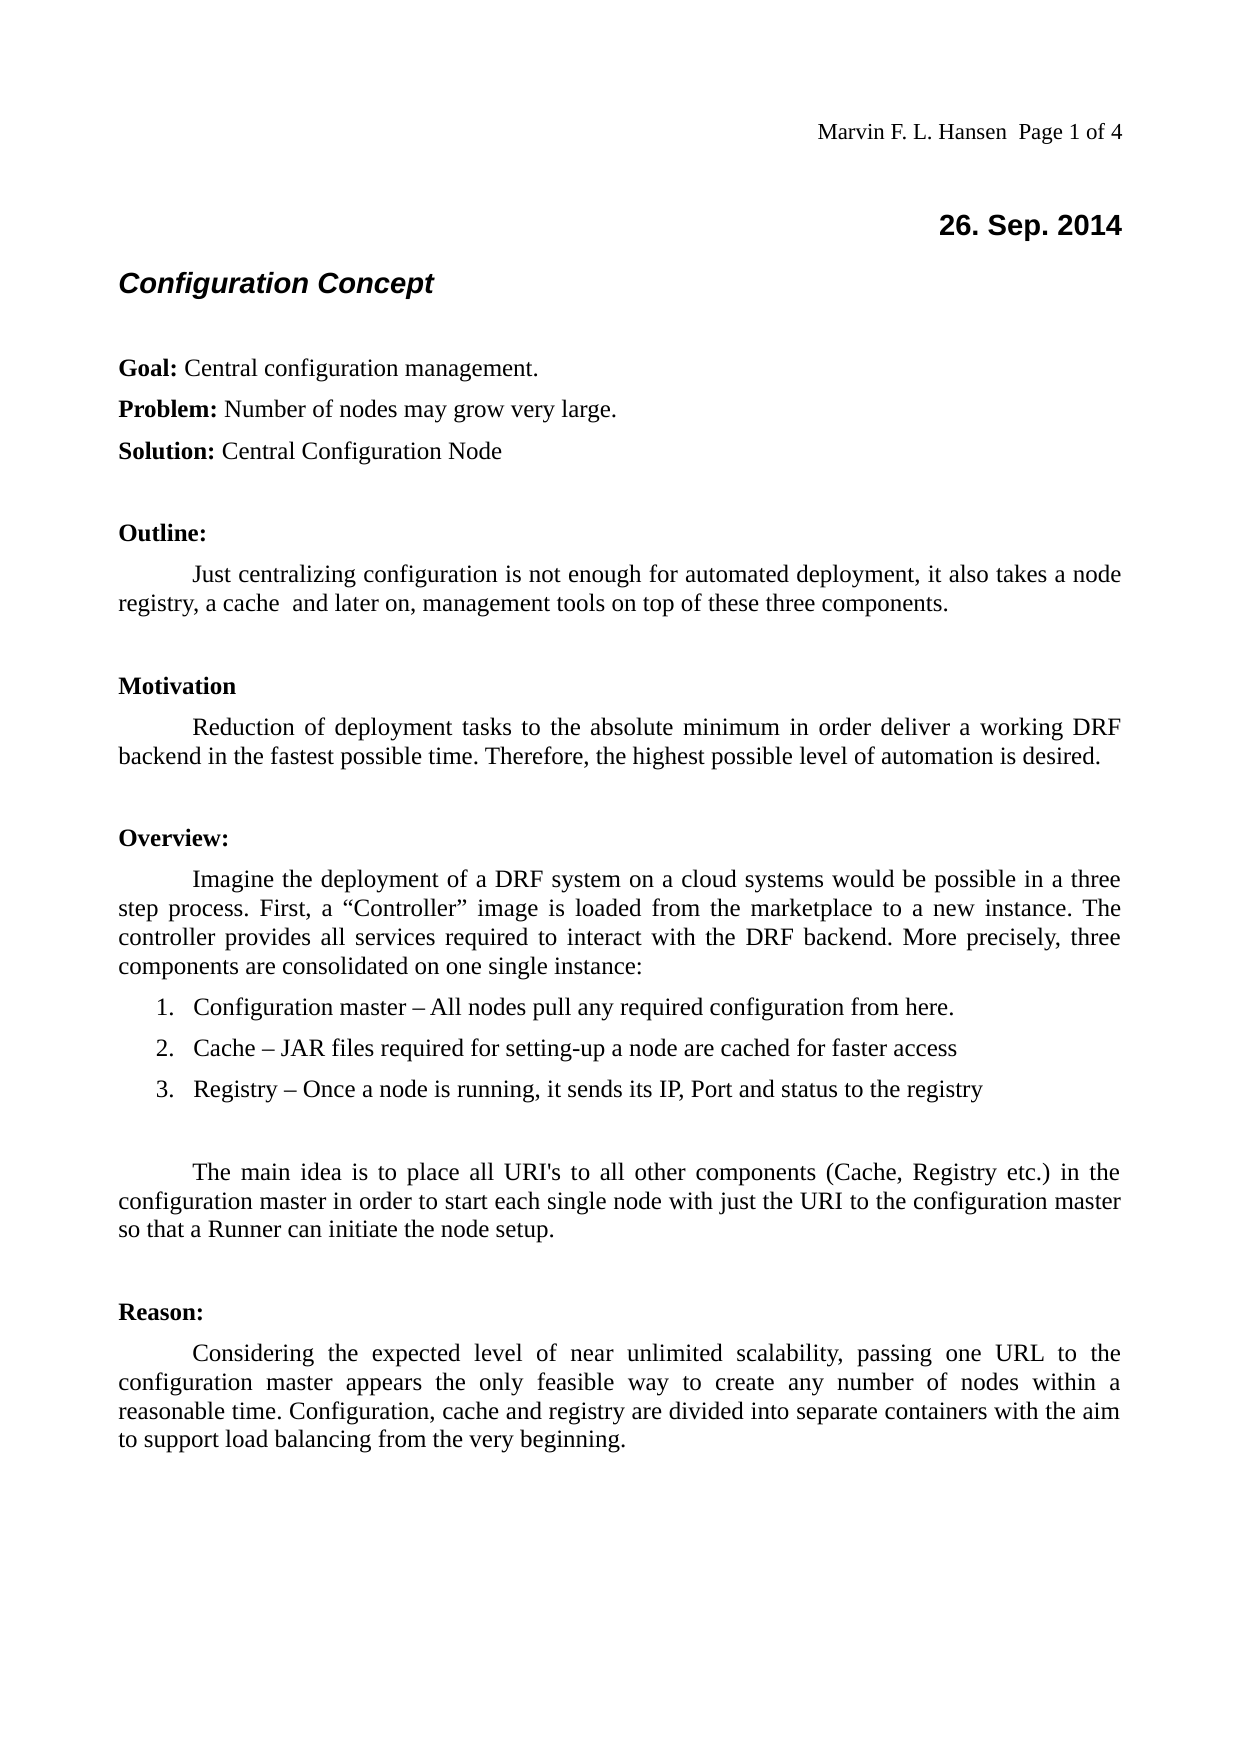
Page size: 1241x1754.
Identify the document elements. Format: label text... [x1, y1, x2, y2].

list Configuration master – All nodes pull any required configuration from here. [156, 992, 1122, 1021]
text Reason: [118, 1297, 1122, 1326]
text Solution: Central Configuration Node [118, 436, 1122, 464]
text 26. Sep. 2014 [118, 207, 1122, 241]
text Problem: Number of nodes may grow very large. [118, 394, 1122, 423]
text Imagine the deployment of a DRF system on a cloud systems would be possible in a three step process. First, a “Controller” image is loaded from the marketplace to a new instance. The controller provides all services required to interact with the DRF backend. More precisely, three components are consolidated on one single instance: [118, 864, 1122, 979]
text Goal: Central configuration management. [118, 353, 1122, 382]
text Outline: [118, 518, 1122, 547]
text Overview: [118, 823, 1122, 852]
text Considering the expected level of near unlimited scalability, passing one URL to the configuration master appears the only feasible way to create any number of nodes within a reasonable time. Configuration, cache and registry are divided into separate containers with the aim to support load balancing from the very beginning. [118, 1338, 1122, 1453]
subtitle Configuration Concept [118, 266, 1122, 299]
list Registry – Once a node is running, it sends its IP, Port and status to the registry [156, 1074, 1122, 1103]
list Cache – JAR files required for setting-up a node are cached for faster access [156, 1033, 1122, 1062]
text Reduction of deployment tasks to the absolute minimum in order deliver a working DRF backend in the fastest possible time. Therefore, the highest possible level of automation is desired. [118, 712, 1122, 769]
text Just centralizing configuration is not enough for automated deployment, it also takes a node registry, a cache and later on, management tools on top of these three components. [118, 559, 1122, 617]
text The main idea is to place all URI's to all other components (Cache, Registry etc.) in the configuration master in order to start each single node with just the URI to the configuration master so that a Runner can initiate the node setup. [118, 1157, 1122, 1243]
text Motivation [118, 671, 1122, 699]
